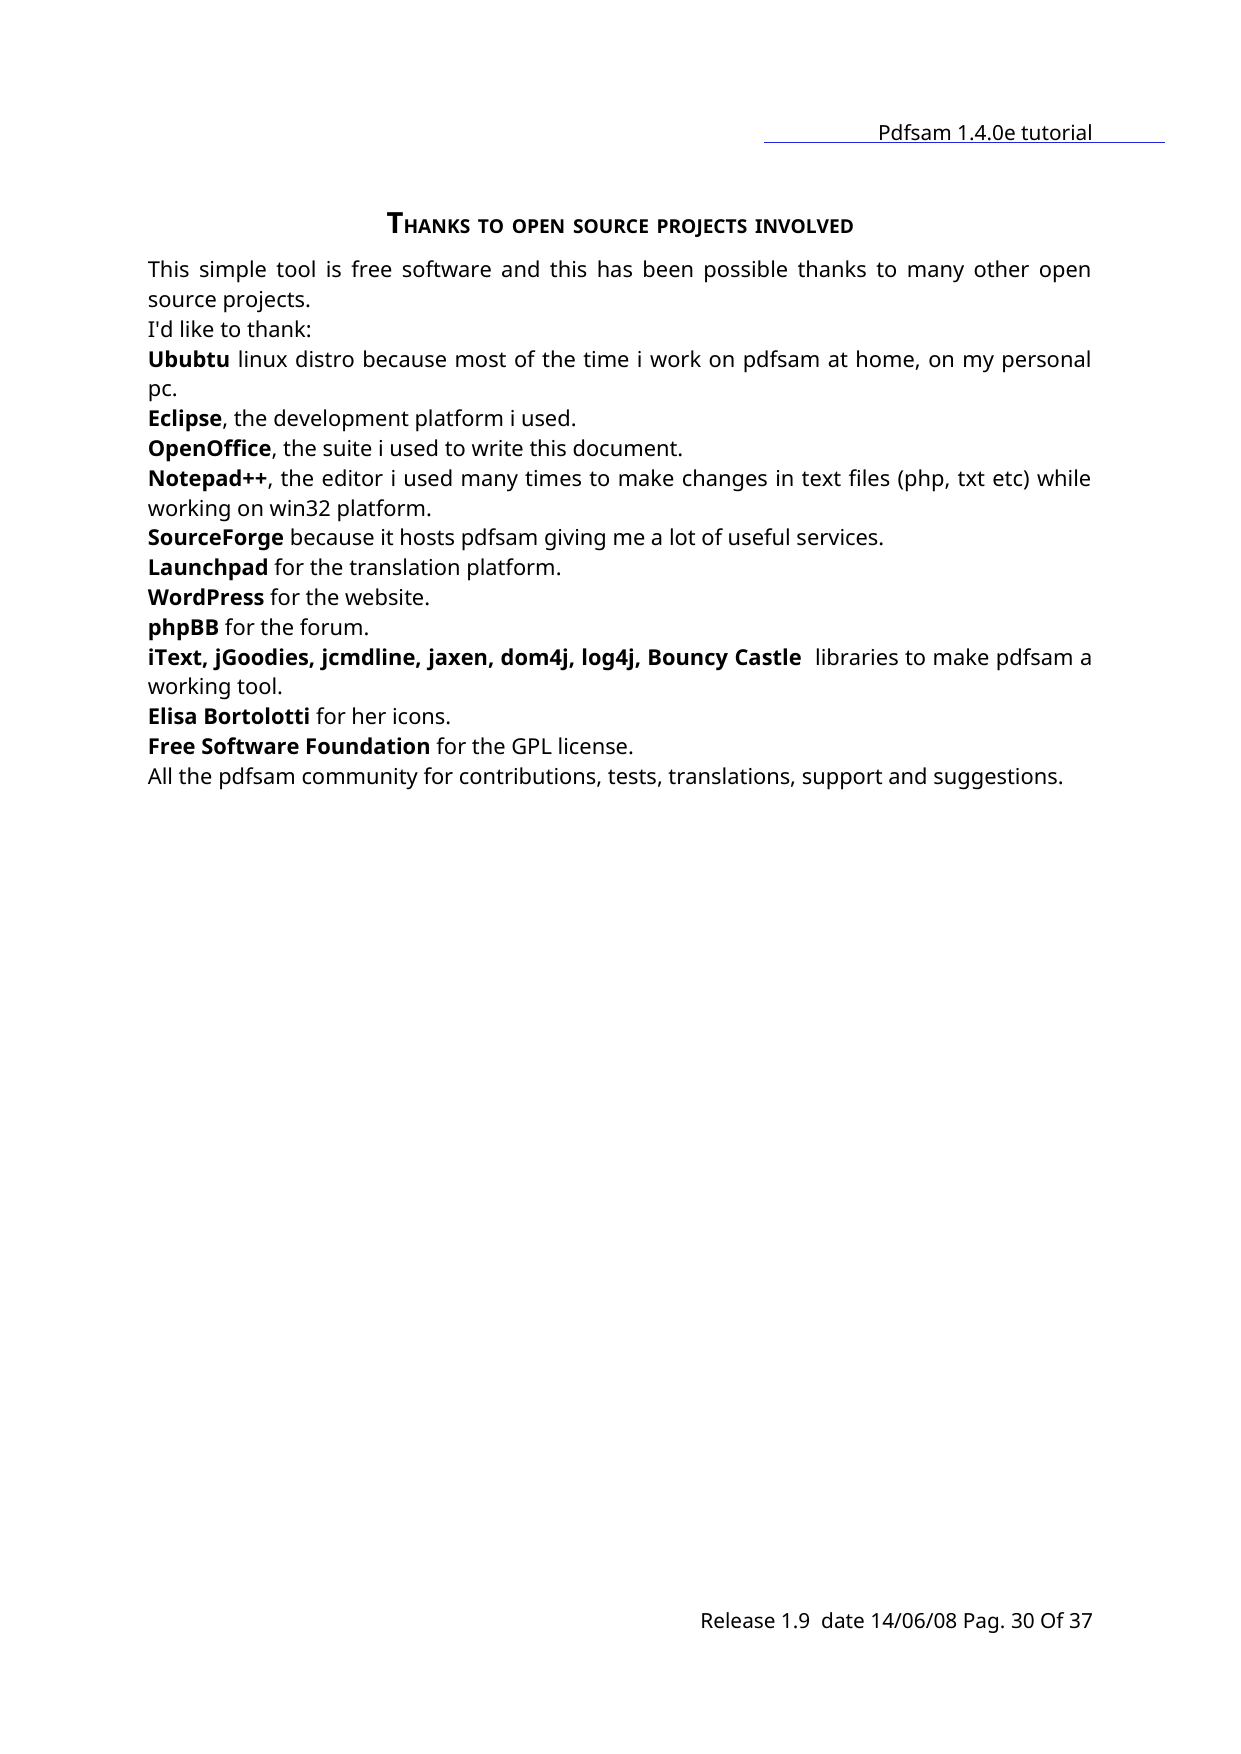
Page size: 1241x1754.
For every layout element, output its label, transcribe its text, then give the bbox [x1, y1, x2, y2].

text SourceForge because it hosts pdfsam giving me a lot of useful services. [148, 522, 1093, 552]
text OpenOffice, the suite i used to write this document. [148, 433, 1093, 463]
text Elisa Bortolotti for her icons. [148, 701, 1093, 731]
text Free Software Foundation for the GPL license. [148, 731, 1093, 761]
text Eclipse, the development platform i used. [148, 403, 1093, 433]
text Notepad++, the editor i used many times to make changes in text files (php, txt etc) while working on win32 platform. [148, 463, 1093, 522]
text Thanks to open source projects involved [148, 202, 1093, 242]
text All the pdfsam community for contributions, tests, translations, support and suggestions. [148, 761, 1093, 791]
text phpBB for the forum. [148, 612, 1093, 642]
text Launchpad for the translation platform. [148, 552, 1093, 582]
text This simple tool is free software and this has been possible thanks to many other open source projects. [148, 254, 1093, 314]
text Ububtu linux distro because most of the time i work on pdfsam at home, on my personal pc. [148, 344, 1093, 403]
text WordPress for the website. [148, 582, 1093, 612]
text I'd like to thank: [148, 314, 1093, 344]
text iText, jGoodies, jcmdline, jaxen, dom4j, log4j, Bouncy Castle libraries to make pdfsam a working tool. [148, 642, 1093, 701]
